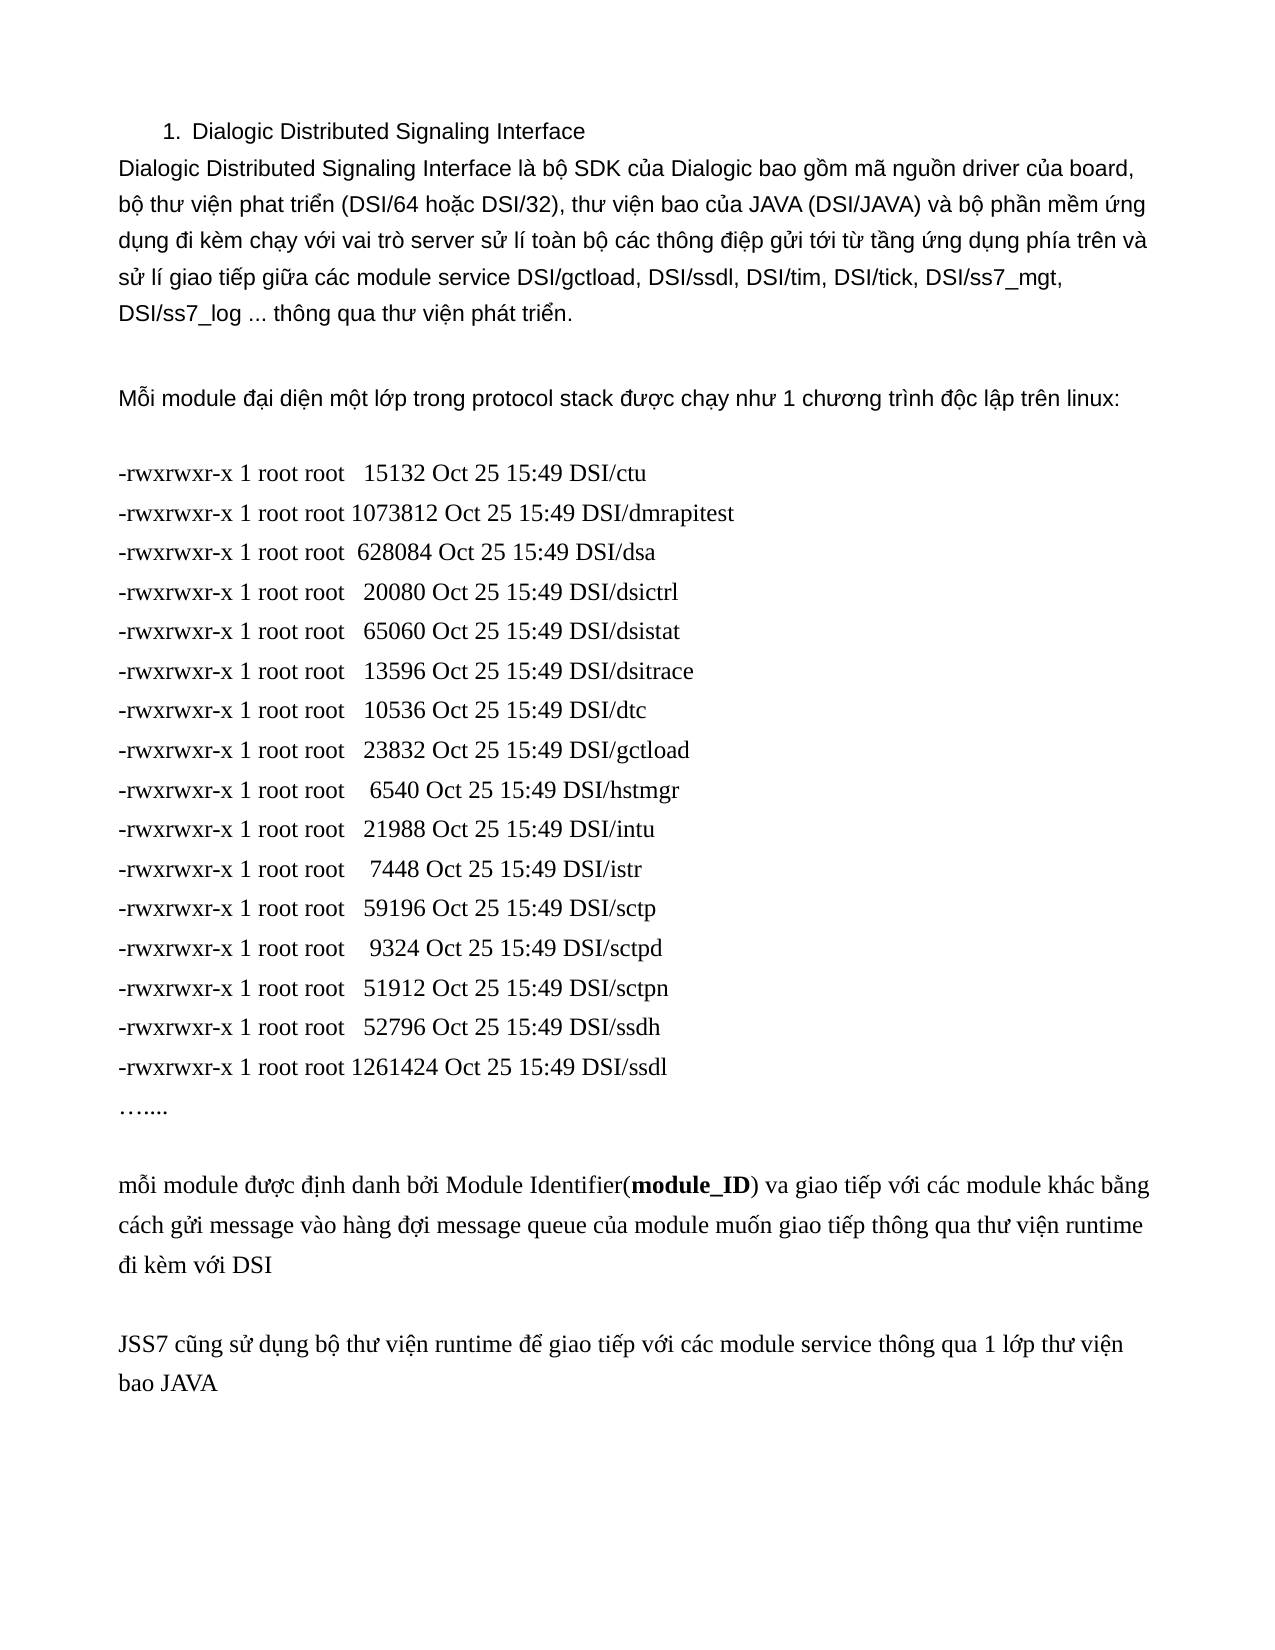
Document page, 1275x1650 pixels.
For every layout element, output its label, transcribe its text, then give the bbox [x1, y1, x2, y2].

text -rwxrwxr-x 1 root root 9324 Oct 25 15:49 DSI/sctpd [118, 933, 1157, 962]
text -rwxrwxr-x 1 root root 21988 Oct 25 15:49 DSI/intu [118, 814, 1157, 843]
text -rwxrwxr-x 1 root root 628084 Oct 25 15:49 DSI/dsa [118, 537, 1157, 566]
text -rwxrwxr-x 1 root root 23832 Oct 25 15:49 DSI/gctload [118, 735, 1157, 764]
text Dialogic Distributed Signaling Interface là bộ SDK của Dialogic bao gồm mã nguồn driver của board, bộ thư viện phat triển (DSI/64 hoặc DSI/32), thư viện bao của JAVA (DSI/JAVA) và bộ phần mềm ứng dụng đi kèm chạy với vai trò server sử lí toàn bộ các thông điệp gửi tới từ tầng ứng dụng phía trên và sử lí giao tiếp giữa các module service DSI/gctload, DSI/ssdl, DSI/tim, DSI/tick, DSI/ss7_mgt, DSI/ss7_log ... thông qua thư viện phát triển. [118, 154, 1157, 326]
list Dialogic Distributed Signaling Interface [162, 118, 1157, 144]
text Mỗi module đại diện một lớp trong protocol stack được chạy như 1 chương trình độc lập trên linux: [118, 385, 1157, 412]
text -rwxrwxr-x 1 root root 20080 Oct 25 15:49 DSI/dsictrl [118, 577, 1157, 606]
text -rwxrwxr-x 1 root root 10536 Oct 25 15:49 DSI/dtc [118, 696, 1157, 724]
text -rwxrwxr-x 1 root root 1261424 Oct 25 15:49 DSI/ssdl [118, 1052, 1157, 1081]
text -rwxrwxr-x 1 root root 59196 Oct 25 15:49 DSI/sctp [118, 893, 1157, 922]
text -rwxrwxr-x 1 root root 51912 Oct 25 15:49 DSI/sctpn [118, 973, 1157, 1001]
text -rwxrwxr-x 1 root root 13596 Oct 25 15:49 DSI/dsitrace [118, 656, 1157, 685]
text -rwxrwxr-x 1 root root 15132 Oct 25 15:49 DSI/ctu [118, 458, 1157, 487]
text -rwxrwxr-x 1 root root 7448 Oct 25 15:49 DSI/istr [118, 854, 1157, 883]
text -rwxrwxr-x 1 root root 65060 Oct 25 15:49 DSI/dsistat [118, 616, 1157, 645]
text -rwxrwxr-x 1 root root 6540 Oct 25 15:49 DSI/hstmgr [118, 775, 1157, 803]
text ….... [118, 1091, 1157, 1120]
text -rwxrwxr-x 1 root root 1073812 Oct 25 15:49 DSI/dmrapitest [118, 498, 1157, 526]
text JSS7 cũng sử dụng bộ thư viện runtime để giao tiếp với các module service thông qua 1 lớp thư viện bao JAVA [118, 1329, 1157, 1397]
text mỗi module được định danh bởi Module Identifier(module_ID) va giao tiếp với các module khác bằng cách gửi message vào hàng đợi message queue của module muốn giao tiếp thông qua thư viện runtime đi kèm với DSI [118, 1171, 1157, 1278]
text -rwxrwxr-x 1 root root 52796 Oct 25 15:49 DSI/ssdh [118, 1012, 1157, 1041]
